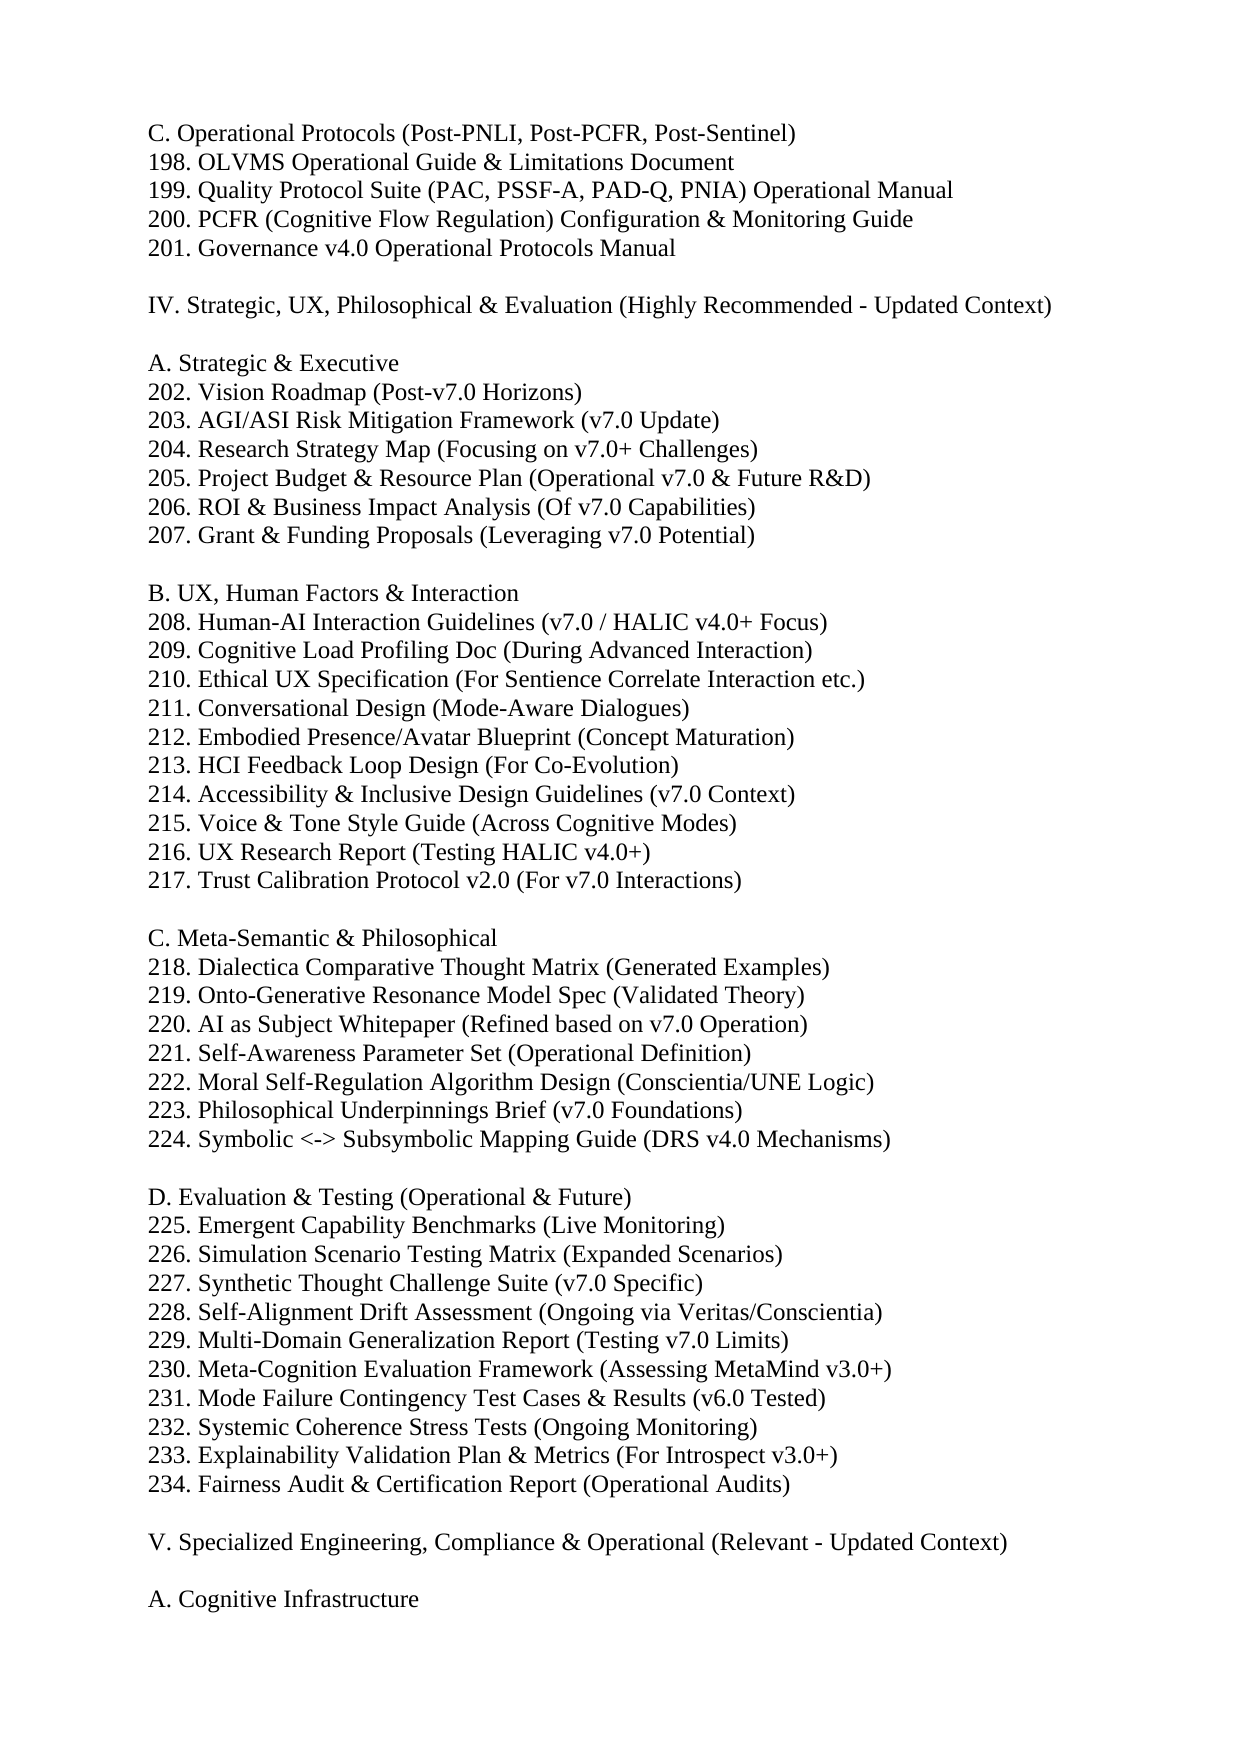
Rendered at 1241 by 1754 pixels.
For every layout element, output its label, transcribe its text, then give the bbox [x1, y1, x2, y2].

text 216. UX Research Report (Testing HALIC v4.0+) [118, 837, 1122, 866]
text 224. Symbolic <-> Subsymbolic Mapping Guide (DRS v4.0 Mechanisms) [118, 1124, 1122, 1153]
text 222. Moral Self-Regulation Algorithm Design (Conscientia/UNE Logic) [118, 1067, 1122, 1096]
text 200. PCFR (Cognitive Flow Regulation) Configuration & Monitoring Guide [118, 204, 1122, 233]
text C. Operational Protocols (Post-PNLI, Post-PCFR, Post-Sentinel) [118, 118, 1122, 147]
text 218. Dialectica Comparative Thought Matrix (Generated Examples) [118, 952, 1122, 981]
text 214. Accessibility & Inclusive Design Guidelines (v7.0 Context) [118, 779, 1122, 808]
text 233. Explainability Validation Plan & Metrics (For Introspect v3.0+) [118, 1441, 1122, 1469]
text 208. Human-AI Interaction Guidelines (v7.0 / HALIC v4.0+ Focus) [118, 607, 1122, 636]
text 227. Synthetic Thought Challenge Suite (v7.0 Specific) [118, 1268, 1122, 1297]
text 220. AI as Subject Whitepaper (Refined based on v7.0 Operation) [118, 1009, 1122, 1038]
text 204. Research Strategy Map (Focusing on v7.0+ Challenges) [118, 434, 1122, 463]
text D. Evaluation & Testing (Operational & Future) [118, 1182, 1122, 1211]
text 209. Cognitive Load Profiling Doc (During Advanced Interaction) [118, 636, 1122, 664]
text 229. Multi-Domain Generalization Report (Testing v7.0 Limits) [118, 1326, 1122, 1354]
text 201. Governance v4.0 Operational Protocols Manual [118, 233, 1122, 262]
text 199. Quality Protocol Suite (PAC, PSSF-A, PAD-Q, PNIA) Operational Manual [118, 176, 1122, 204]
text 232. Systemic Coherence Stress Tests (Ongoing Monitoring) [118, 1412, 1122, 1441]
text 213. HCI Feedback Loop Design (For Co-Evolution) [118, 751, 1122, 779]
text 203. AGI/ASI Risk Mitigation Framework (v7.0 Update) [118, 406, 1122, 434]
text 210. Ethical UX Specification (For Sentience Correlate Interaction etc.) [118, 664, 1122, 693]
text 211. Conversational Design (Mode-Aware Dialogues) [118, 693, 1122, 722]
text A. Cognitive Infrastructure [118, 1584, 1122, 1613]
text 234. Fairness Audit & Certification Report (Operational Audits) [118, 1469, 1122, 1498]
text A. Strategic & Executive [118, 348, 1122, 377]
text 221. Self-Awareness Parameter Set (Operational Definition) [118, 1038, 1122, 1067]
text 228. Self-Alignment Drift Assessment (Ongoing via Veritas/Conscientia) [118, 1297, 1122, 1326]
text 226. Simulation Scenario Testing Matrix (Expanded Scenarios) [118, 1239, 1122, 1268]
text 219. Onto-Generative Resonance Model Spec (Validated Theory) [118, 981, 1122, 1009]
text 215. Voice & Tone Style Guide (Across Cognitive Modes) [118, 808, 1122, 837]
text 207. Grant & Funding Proposals (Leveraging v7.0 Potential) [118, 521, 1122, 549]
text 230. Meta-Cognition Evaluation Framework (Assessing MetaMind v3.0+) [118, 1354, 1122, 1383]
text V. Specialized Engineering, Compliance & Operational (Relevant - Updated Context) [118, 1527, 1122, 1556]
text 231. Mode Failure Contingency Test Cases & Results (v6.0 Tested) [118, 1383, 1122, 1412]
text 206. ROI & Business Impact Analysis (Of v7.0 Capabilities) [118, 492, 1122, 521]
text IV. Strategic, UX, Philosophical & Evaluation (Highly Recommended - Updated Context) [118, 291, 1122, 319]
text 217. Trust Calibration Protocol v2.0 (For v7.0 Interactions) [118, 866, 1122, 894]
text 223. Philosophical Underpinnings Brief (v7.0 Foundations) [118, 1096, 1122, 1124]
text 198. OLVMS Operational Guide & Limitations Document [118, 147, 1122, 176]
text 212. Embodied Presence/Avatar Blueprint (Concept Maturation) [118, 722, 1122, 751]
text 205. Project Budget & Resource Plan (Operational v7.0 & Future R&D) [118, 463, 1122, 492]
text 225. Emergent Capability Benchmarks (Live Monitoring) [118, 1211, 1122, 1239]
text 202. Vision Roadmap (Post-v7.0 Horizons) [118, 377, 1122, 406]
text C. Meta-Semantic & Philosophical [118, 923, 1122, 952]
text B. UX, Human Factors & Interaction [118, 578, 1122, 607]
